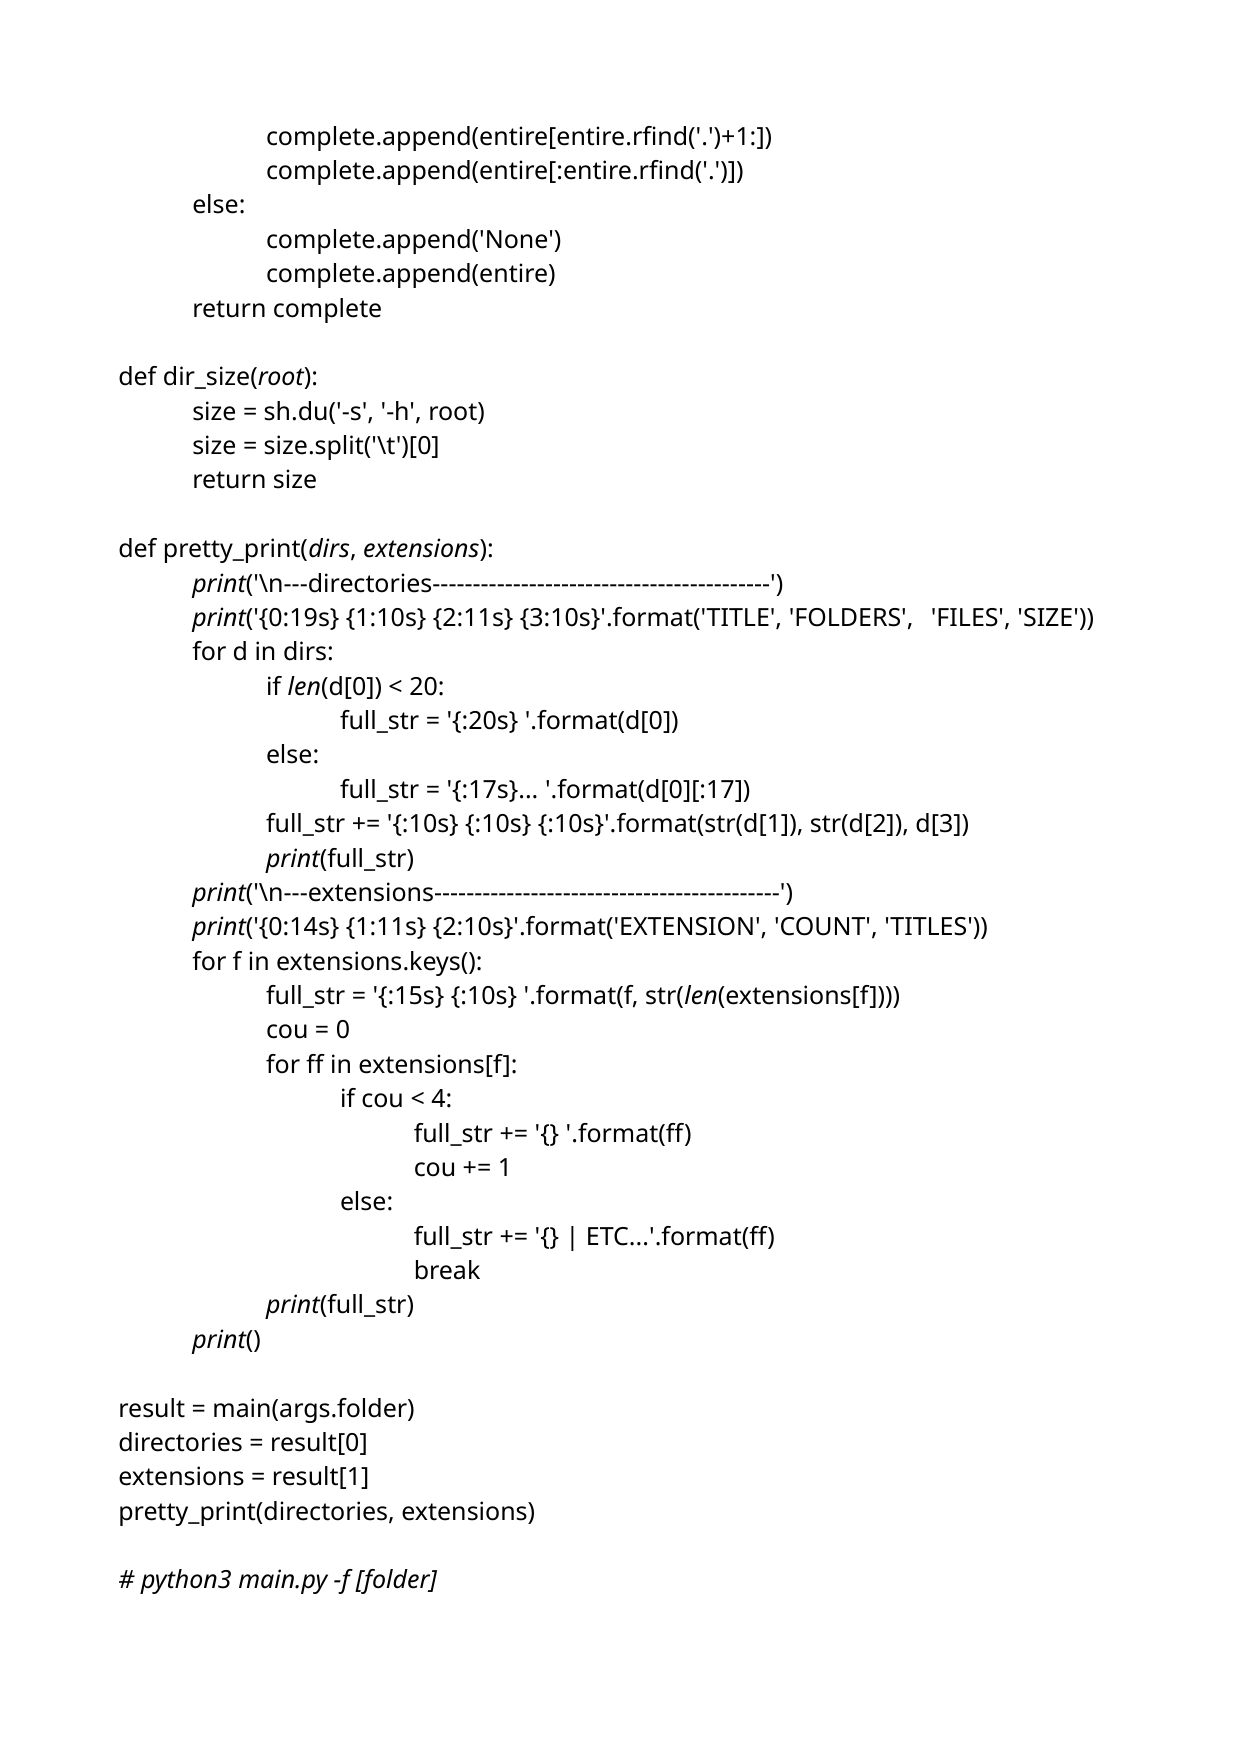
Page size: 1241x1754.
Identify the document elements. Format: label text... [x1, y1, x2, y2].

text print('\n---extensions-------------------------------------------') [118, 874, 1122, 909]
text full_str += '{} | ETC...'.format(ff) [118, 1218, 1122, 1252]
text print('{0:19s} {1:10s} {2:11s} {3:10s}'.format('TITLE', 'FOLDERS', 'FILES', 'SIZE')) [118, 599, 1122, 634]
text cou += 1 [118, 1149, 1122, 1184]
text complete.append('None') [118, 221, 1122, 256]
text cou = 0 [118, 1012, 1122, 1046]
text complete.append(entire) [118, 256, 1122, 290]
text extensions = result[1] [118, 1459, 1122, 1493]
text for ff in extensions[f]: [118, 1046, 1122, 1081]
text complete.append(entire[entire.rfind('.')+1:]) [118, 118, 1122, 152]
text for d in dirs: [118, 634, 1122, 668]
text break [118, 1252, 1122, 1287]
text print() [118, 1321, 1122, 1356]
text return size [118, 462, 1122, 496]
text full_str += '{} '.format(ff) [118, 1115, 1122, 1149]
text full_str = '{:15s} {:10s} '.format(f, str(len(extensions[f]))) [118, 977, 1122, 1012]
text def pretty_print(dirs, extensions): [118, 531, 1122, 565]
text return complete [118, 290, 1122, 324]
text directories = result[0] [118, 1424, 1122, 1459]
text result = main(args.folder) [118, 1390, 1122, 1424]
text print(full_str) [118, 1287, 1122, 1321]
text full_str += '{:10s} {:10s} {:10s}'.format(str(d[1]), str(d[2]), d[3]) [118, 806, 1122, 840]
text else: [118, 737, 1122, 771]
text complete.append(entire[:entire.rfind('.')]) [118, 152, 1122, 187]
text size = size.split('\t')[0] [118, 427, 1122, 462]
text def dir_size(root): [118, 359, 1122, 393]
text print(full_str) [118, 840, 1122, 874]
text full_str = '{:17s}... '.format(d[0][:17]) [118, 771, 1122, 806]
text else: [118, 187, 1122, 221]
text pretty_print(directories, extensions) [118, 1493, 1122, 1527]
text else: [118, 1184, 1122, 1218]
text print('\n---directories------------------------------------------') [118, 565, 1122, 599]
text if len(d[0]) < 20: [118, 668, 1122, 702]
text if cou < 4: [118, 1081, 1122, 1115]
text full_str = '{:20s} '.format(d[0]) [118, 702, 1122, 737]
text # python3 main.py -f [folder] [118, 1562, 1122, 1596]
text for f in extensions.keys(): [118, 943, 1122, 977]
text size = sh.du('-s', '-h', root) [118, 393, 1122, 427]
text print('{0:14s} {1:11s} {2:10s}'.format('EXTENSION', 'COUNT', 'TITLES')) [118, 909, 1122, 943]
